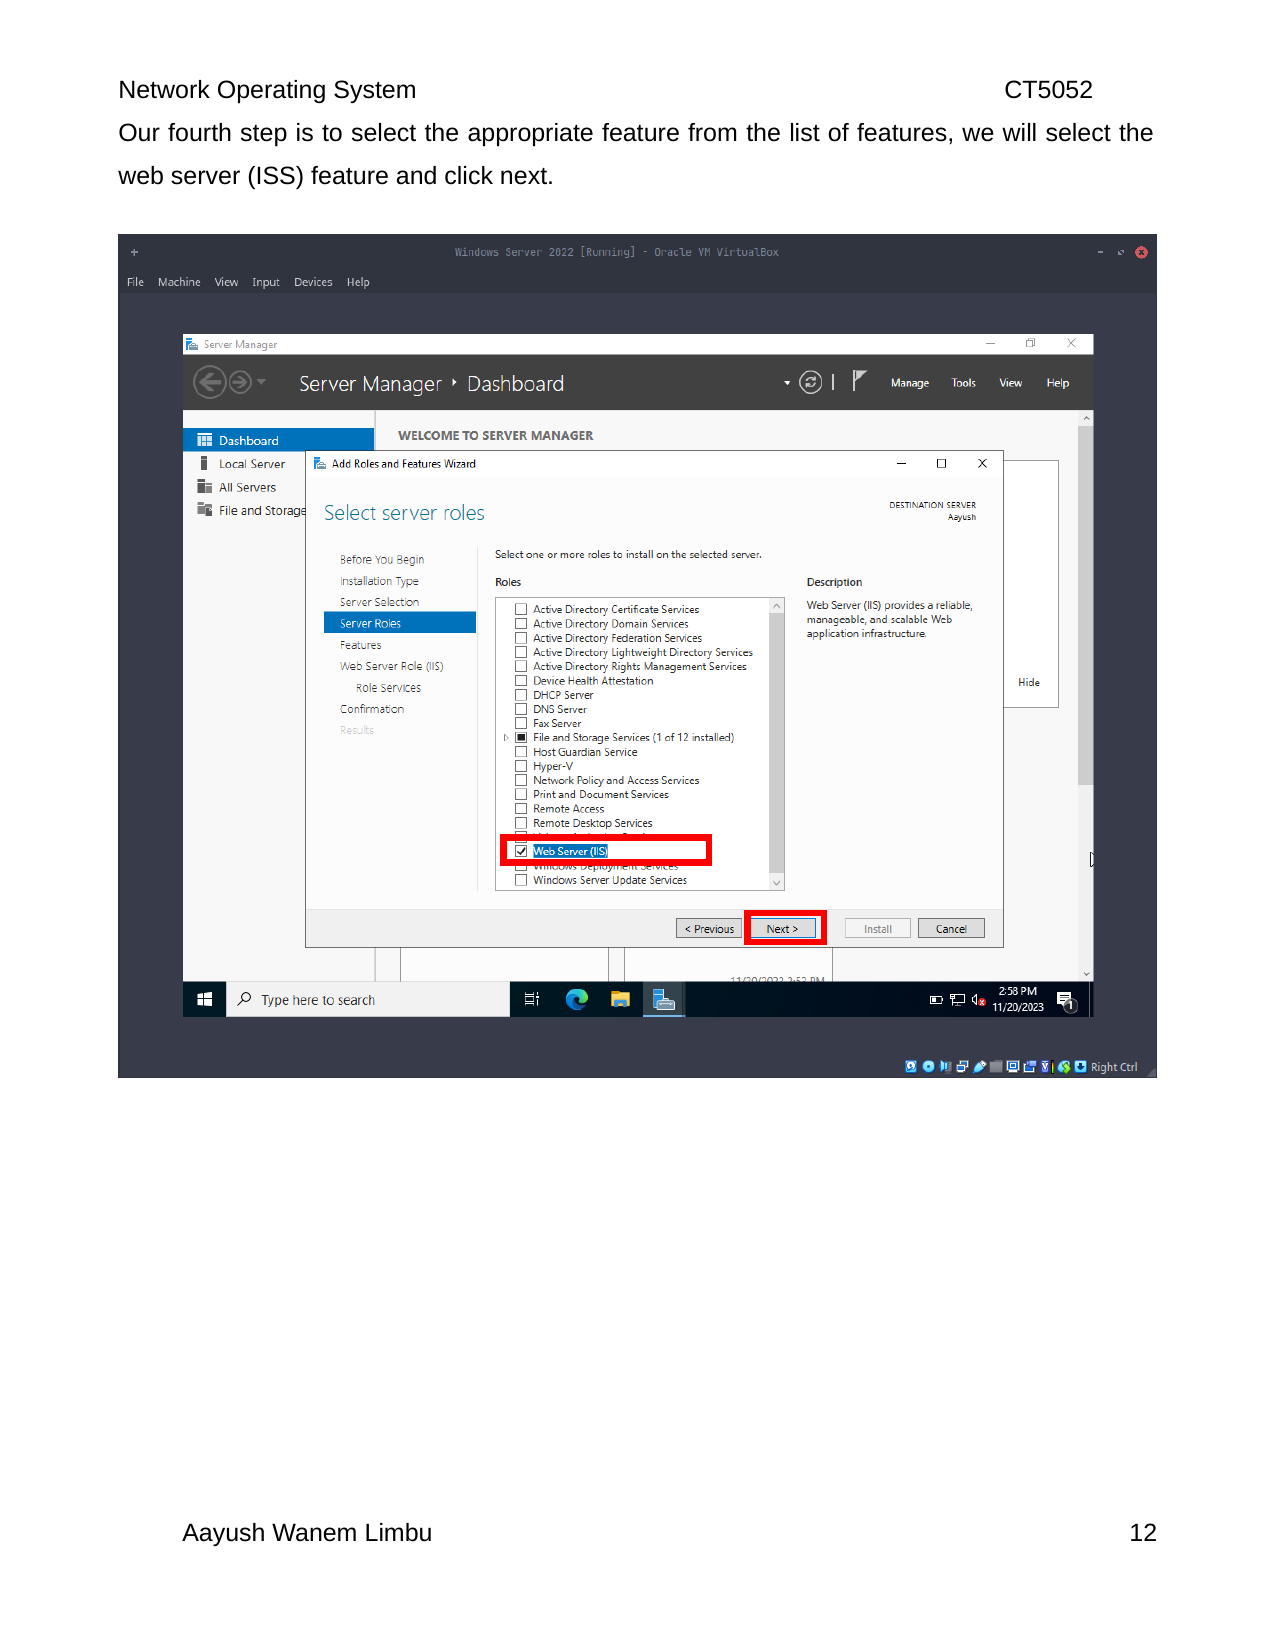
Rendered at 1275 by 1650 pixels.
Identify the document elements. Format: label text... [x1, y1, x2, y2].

text Our fourth step is to select the appropriate feature from the list of features, we will select the web server (ISS) feature and click next. [118, 118, 1157, 190]
